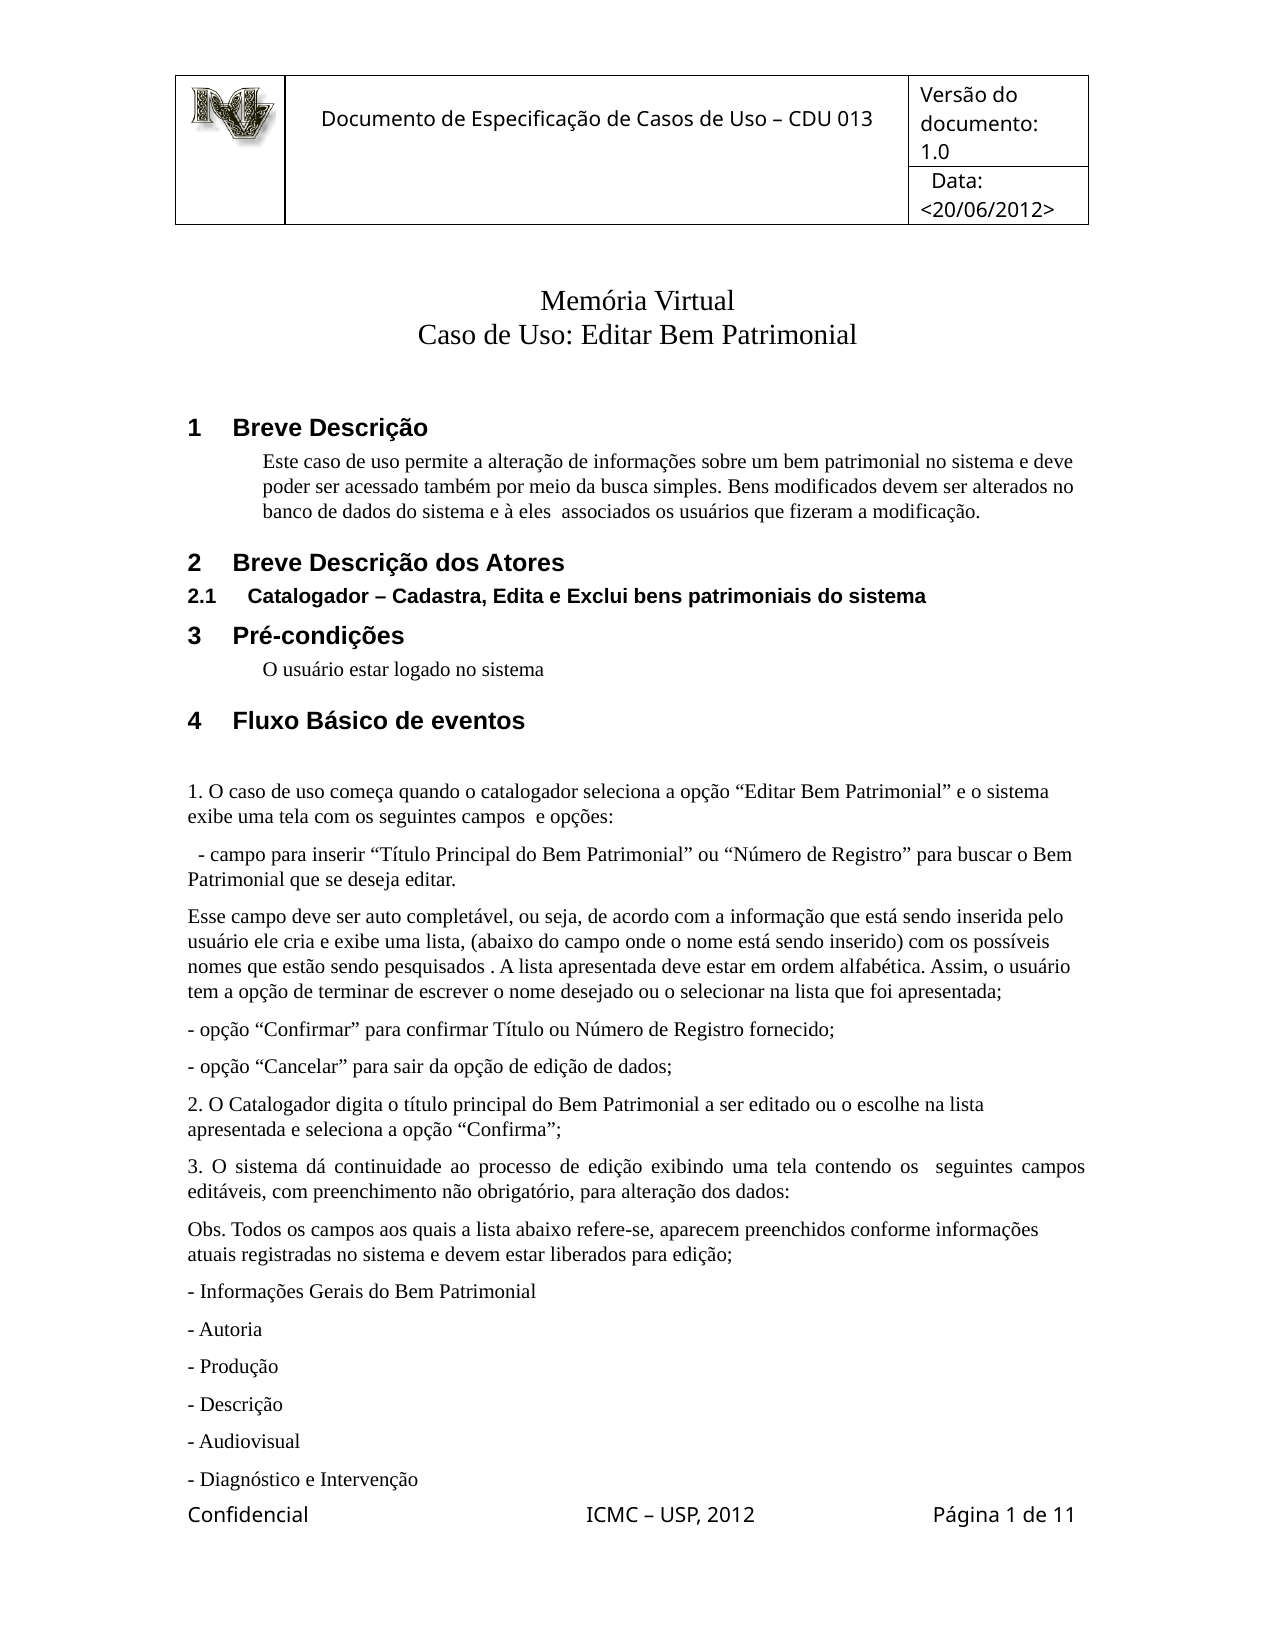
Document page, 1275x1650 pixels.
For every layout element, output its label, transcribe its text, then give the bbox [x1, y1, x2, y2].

subtitle Breve Descrição [187, 413, 1087, 442]
subtitle Catalogador – Cadastra, Edita e Exclui bens patrimoniais do sistema [187, 583, 1087, 608]
subtitle Fluxo Básico de eventos [187, 706, 1087, 734]
text - Descrição [187, 1391, 1087, 1416]
text 3. O sistema dá continuidade ao processo de edição exibindo uma tela contendo os seguintes campos editáveis, com preenchimento não obrigatório, para alteração dos dados: [187, 1153, 1087, 1203]
text - Diagnóstico e Intervenção [187, 1466, 1087, 1491]
text - Audiovisual [187, 1428, 1087, 1453]
text 1. O caso de uso começa quando o catalogador seleciona a opção “Editar Bem Patrimonial” e o sistema exibe uma tela com os seguintes campos e opções: [187, 778, 1087, 828]
text O usuário estar logado no sistema [262, 656, 1087, 681]
text Esse campo deve ser auto completável, ou seja, de acordo com a informação que está sendo inserida pelo usuário ele cria e exibe uma lista, (abaixo do campo onde o nome está sendo inserido) com os possíveis nomes que estão sendo pesquisados . A lista apresentada deve estar em ordem alfabética. Assim, o usuário tem a opção de terminar de escrever o nome desejado ou o selecionar na lista que foi apresentada; [187, 903, 1087, 1003]
text - opção “Confirmar” para confirmar Título ou Número de Registro fornecido; [187, 1016, 1087, 1041]
text - Informações Gerais do Bem Patrimonial [187, 1278, 1087, 1303]
text - opção “Cancelar” para sair da opção de edição de dados; [187, 1053, 1087, 1078]
text - Autoria [187, 1316, 1087, 1341]
text - Produção [187, 1353, 1087, 1378]
text Obs. Todos os campos aos quais a lista abaixo refere-se, aparecem preenchidos conforme informações atuais registradas no sistema e devem estar liberados para edição; [187, 1216, 1087, 1266]
text Este caso de uso permite a alteração de informações sobre um bem patrimonial no sistema e deve poder ser acessado também por meio da busca simples. Bens modificados devem ser alterados no banco de dados do sistema e à eles associados os usuários que fizeram a modificação. [262, 448, 1087, 523]
subtitle Pré-condições [187, 621, 1087, 649]
text 2. O Catalogador digita o título principal do Bem Patrimonial a ser editado ou o escolhe na lista apresentada e seleciona a opção “Confirma”; [187, 1091, 1087, 1141]
text Memória Virtual Caso de Uso: Editar Bem Patrimonial [187, 283, 1087, 351]
text - campo para inserir “Título Principal do Bem Patrimonial” ou “Número de Registro” para buscar o Bem Patrimonial que se deseja editar. [187, 841, 1087, 891]
subtitle Breve Descrição dos Atores [187, 548, 1087, 577]
